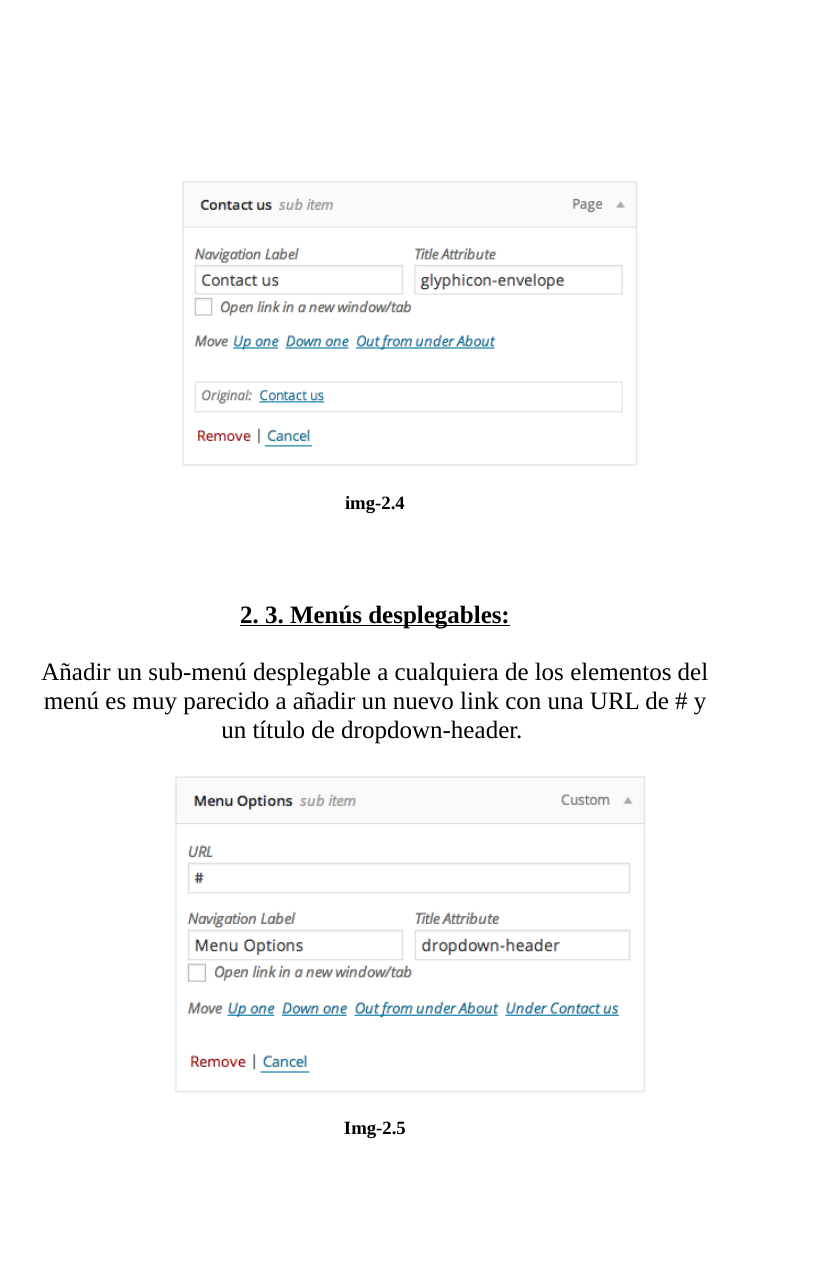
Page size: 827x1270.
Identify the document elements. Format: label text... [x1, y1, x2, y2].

text Añadir un sub-menú desplegable a cualquiera de los elementos del menú es muy parecido a añadir un nuevo link con una URL de # y un título de dropdown-header. [41, 657, 709, 743]
picture [175, 178, 648, 474]
text 2. 3. Menús desplegables: [41, 600, 709, 628]
text img-2.4 [41, 492, 709, 513]
picture [163, 772, 662, 1101]
text Img-2.5 [41, 1117, 709, 1139]
